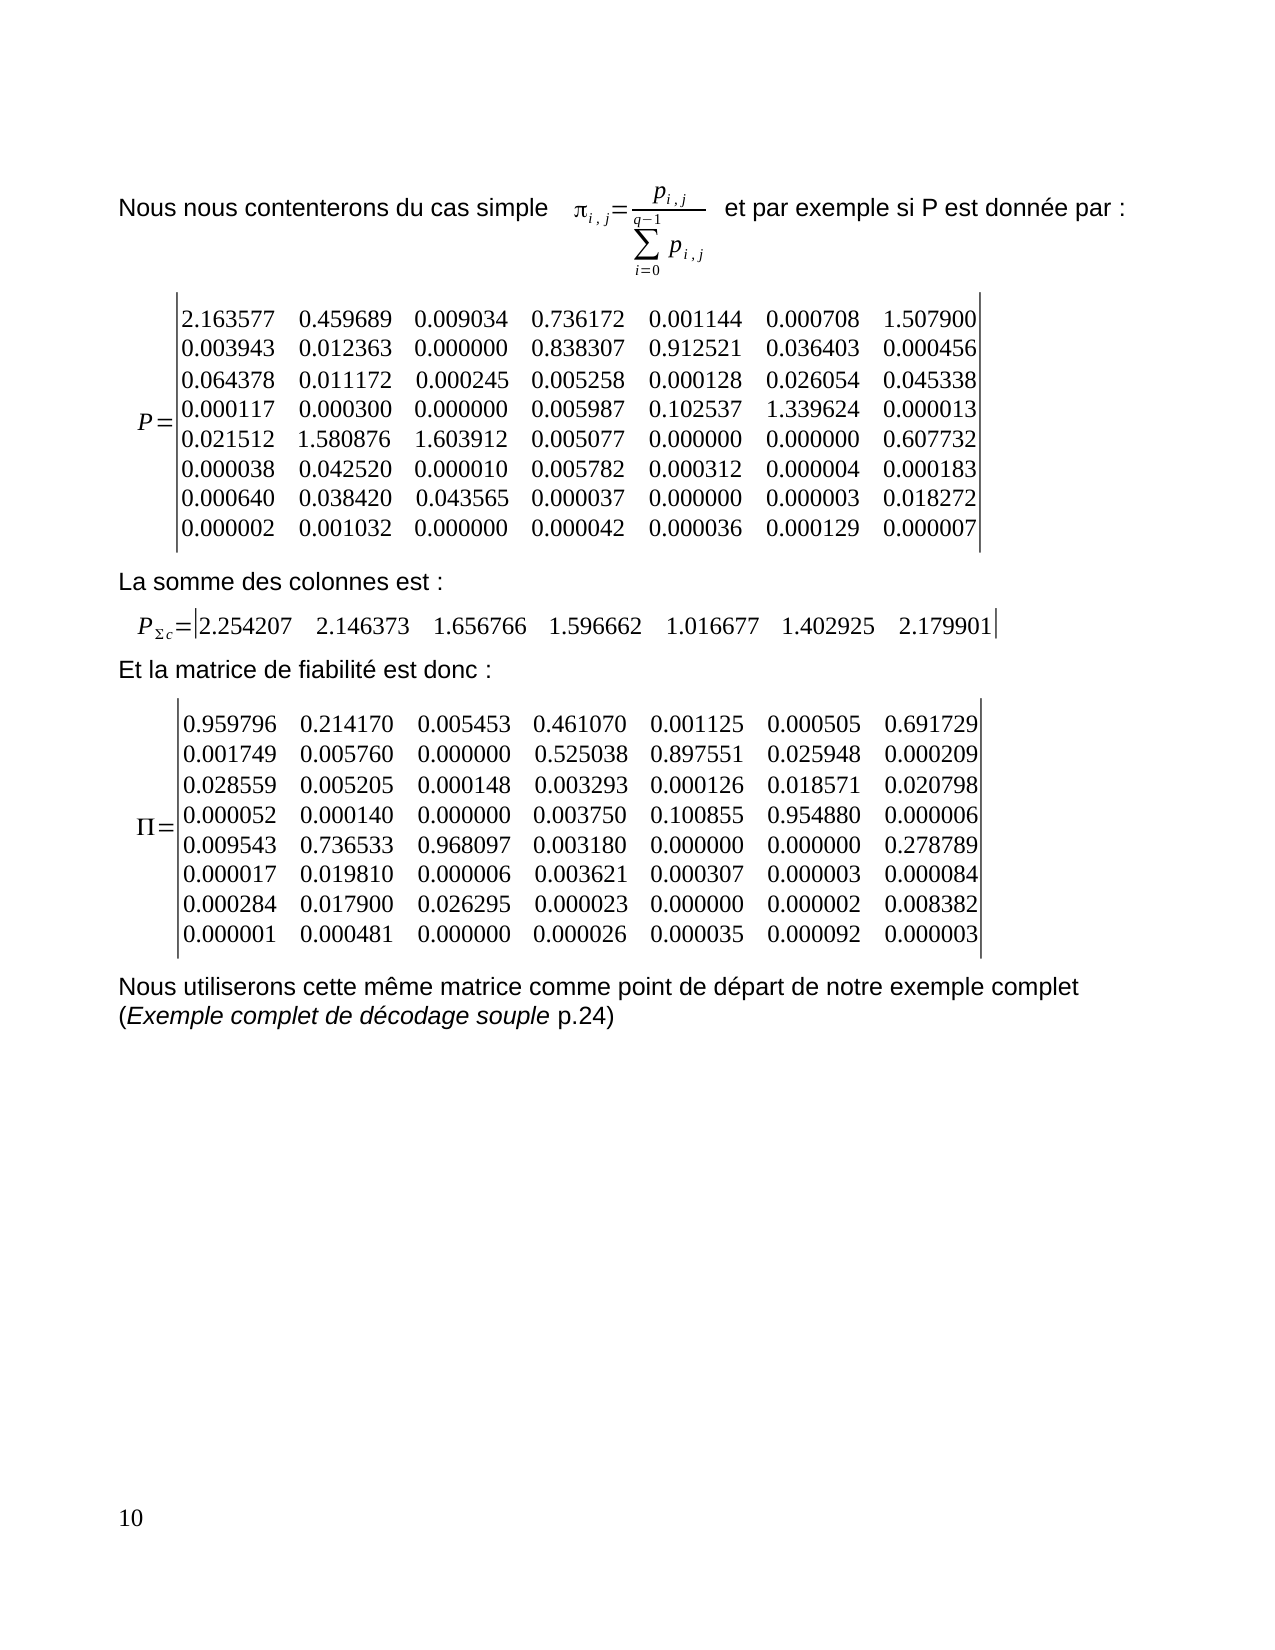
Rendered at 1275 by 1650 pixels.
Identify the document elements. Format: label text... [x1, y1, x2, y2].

text Nous nous contenterons du cas simple et par exemple si P est donnée par : [118, 176, 1157, 279]
text Nous utiliserons cette même matrice comme point de départ de notre exemple complet (Exemple complet de décodage souple p.25) [118, 972, 1157, 1030]
text La somme des colonnes est : [118, 567, 1157, 595]
text Et la matrice de fiabilité est donc : [118, 656, 1157, 684]
